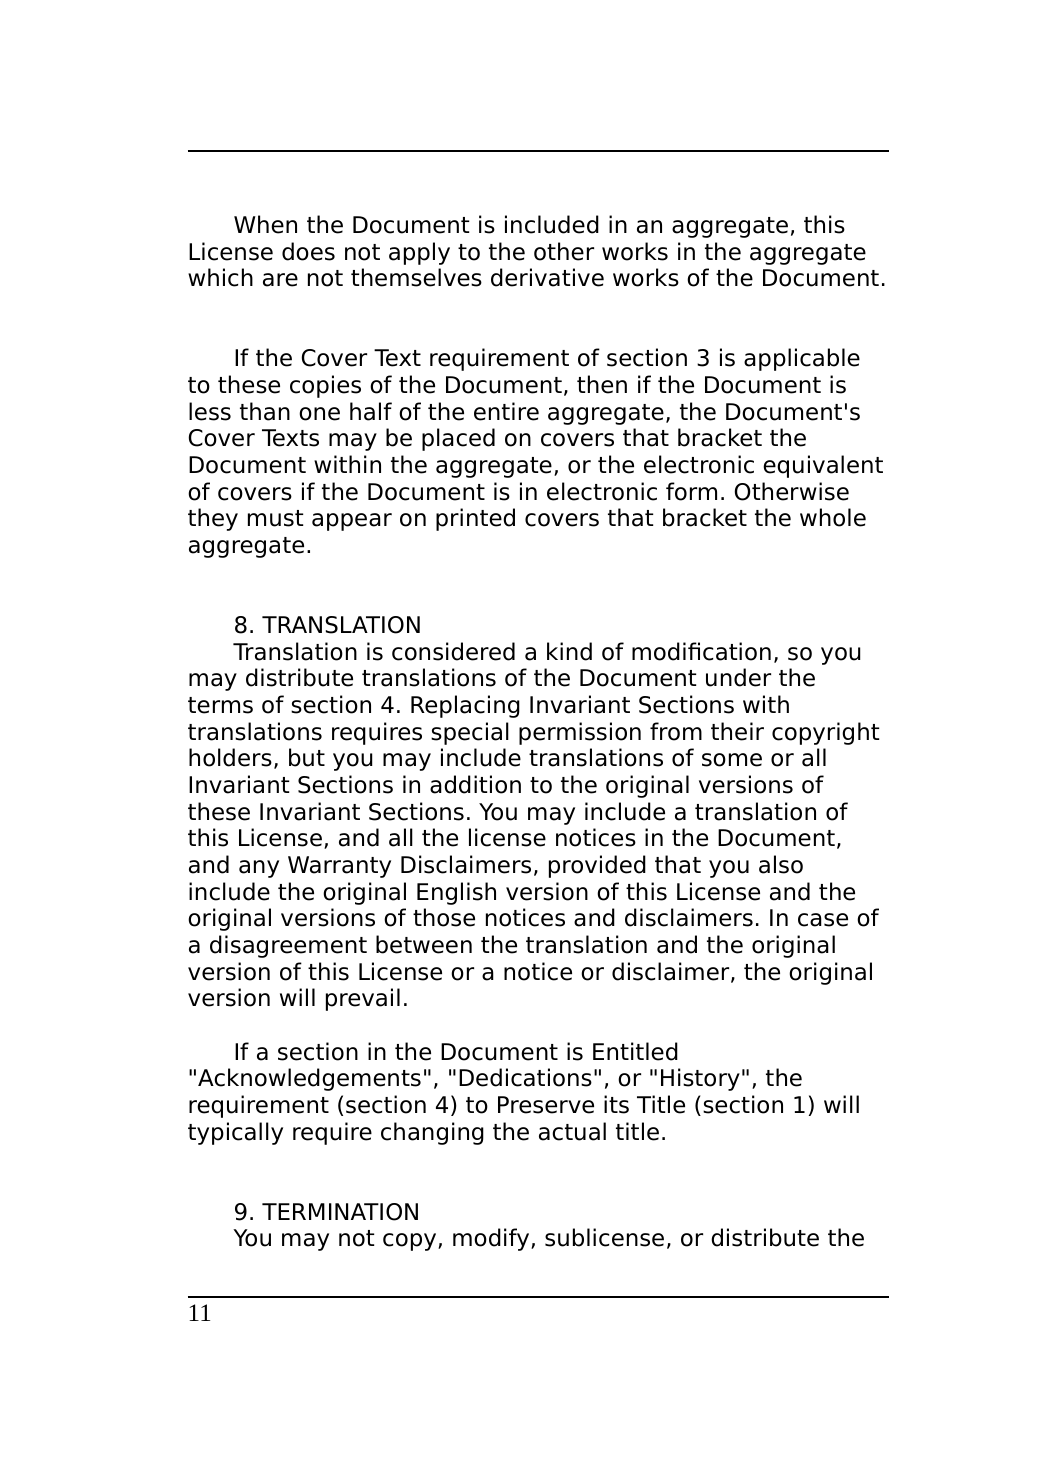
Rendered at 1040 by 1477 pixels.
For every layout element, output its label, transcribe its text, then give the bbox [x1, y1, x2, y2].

text 9. TERMINATION [187, 1199, 889, 1225]
text You may not copy, modify, sublicense, or distribute the [187, 1225, 889, 1252]
text If a section in the Document is Entitled "Acknowledgements", "Dedications", or "History", the requirement (section 4) to Preserve its Title (section 1) will typically require changing the actual title. [187, 1039, 889, 1145]
text Translation is considered a kind of modification, so you may distribute translations of the Document under the terms of section 4. Replacing Invariant Sections with translations requires special permission from their copyright holders, but you may include translations of some or all Invariant Sections in addition to the original versions of these Invariant Sections. You may include a translation of this License, and all the license notices in the Document, and any Warranty Disclaimers, provided that you also include the original English version of this License and the original versions of those notices and disclaimers. In case of a disagreement between the translation and the original version of this License or a notice or disclaimer, the original version will prevail. [187, 639, 889, 1012]
text When the Document is included in an aggregate, this License does not apply to the other works in the aggregate which are not themselves derivative works of the Document. [187, 212, 889, 292]
text If the Cover Text requirement of section 3 is applicable to these copies of the Document, then if the Document is less than one half of the entire aggregate, the Document's Cover Texts may be placed on covers that bracket the Document within the aggregate, or the electronic equivalent of covers if the Document is in electronic form. Otherwise they must appear on printed covers that bracket the whole aggregate. [187, 345, 889, 559]
text 8. TRANSLATION [187, 612, 889, 639]
